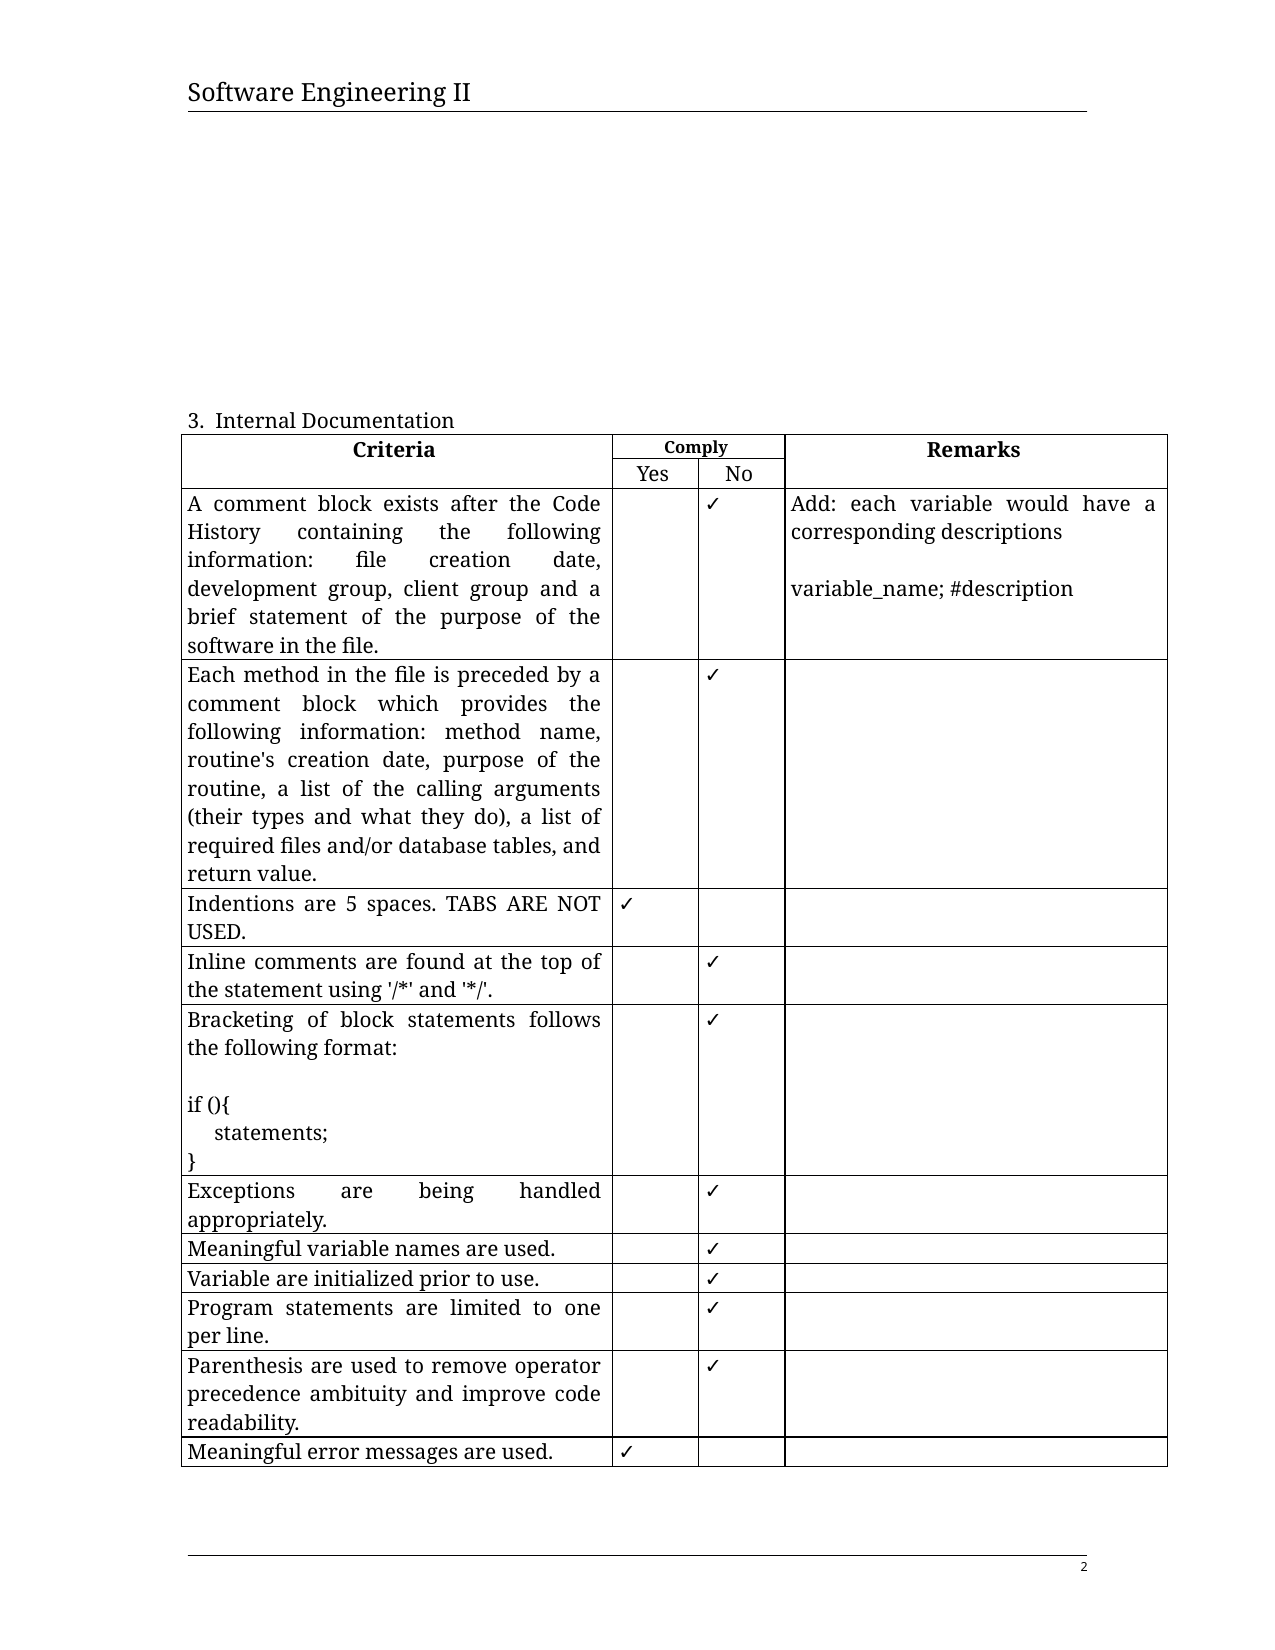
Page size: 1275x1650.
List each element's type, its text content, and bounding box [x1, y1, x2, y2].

table_cell [613, 489, 698, 659]
table_cell Yes [613, 459, 618, 488]
table_cell [613, 1264, 618, 1292]
table_cell ✓ [774, 1234, 784, 1263]
table_cell [613, 660, 698, 888]
table_cell Bracketing of block statements follows the following format: if (){ statements; } [601, 1005, 612, 1175]
table_header Criteria [182, 435, 612, 488]
table_cell [613, 1176, 698, 1233]
table_cell ✓ [774, 1264, 784, 1292]
table_cell [786, 1351, 1167, 1436]
table_cell [786, 1264, 791, 1292]
table_cell [1156, 1234, 1167, 1263]
table_cell ✓ [699, 1176, 784, 1233]
text 3. Internal Documentation [187, 406, 1087, 434]
table_cell [786, 1176, 1167, 1233]
table_cell [786, 1438, 791, 1466]
table_cell [786, 1005, 1167, 1175]
table_cell [613, 1293, 698, 1350]
table_cell ✓ [699, 947, 784, 1004]
table_cell ✓ [699, 1005, 784, 1175]
table_cell ✓ [613, 889, 698, 946]
table_cell ✓ [699, 660, 784, 888]
table_cell ✓ [699, 1234, 704, 1263]
table_cell [786, 660, 1167, 888]
table_cell Yes [687, 459, 698, 488]
table_cell [786, 1234, 791, 1263]
table_cell [774, 1438, 784, 1466]
table_cell [786, 889, 1167, 946]
table_cell ✓ [613, 1438, 618, 1466]
table_cell [613, 1005, 698, 1175]
table_cell [786, 947, 1167, 1004]
table_cell [699, 889, 784, 946]
table_cell ✓ [699, 1293, 784, 1350]
table_cell No [699, 459, 704, 488]
table_cell ✓ [699, 489, 784, 659]
table_cell [613, 1351, 698, 1436]
table_cell [786, 1293, 1167, 1350]
table_cell No [774, 459, 784, 488]
table_header Remarks [786, 435, 1167, 488]
table_cell ✓ [687, 1438, 698, 1466]
table_cell [687, 1264, 698, 1292]
table_cell [1156, 1264, 1167, 1292]
table_cell [687, 1234, 698, 1263]
table_cell ✓ [699, 1264, 704, 1292]
table_header Comply [774, 435, 784, 458]
table_cell [613, 947, 698, 1004]
table_cell ✓ [699, 1351, 784, 1436]
table_cell [1156, 1438, 1167, 1466]
table_cell [699, 1438, 704, 1466]
table_cell Add: each variable would have a corresponding descriptions variable_name; #description [786, 489, 1167, 659]
table_cell [613, 1234, 618, 1263]
